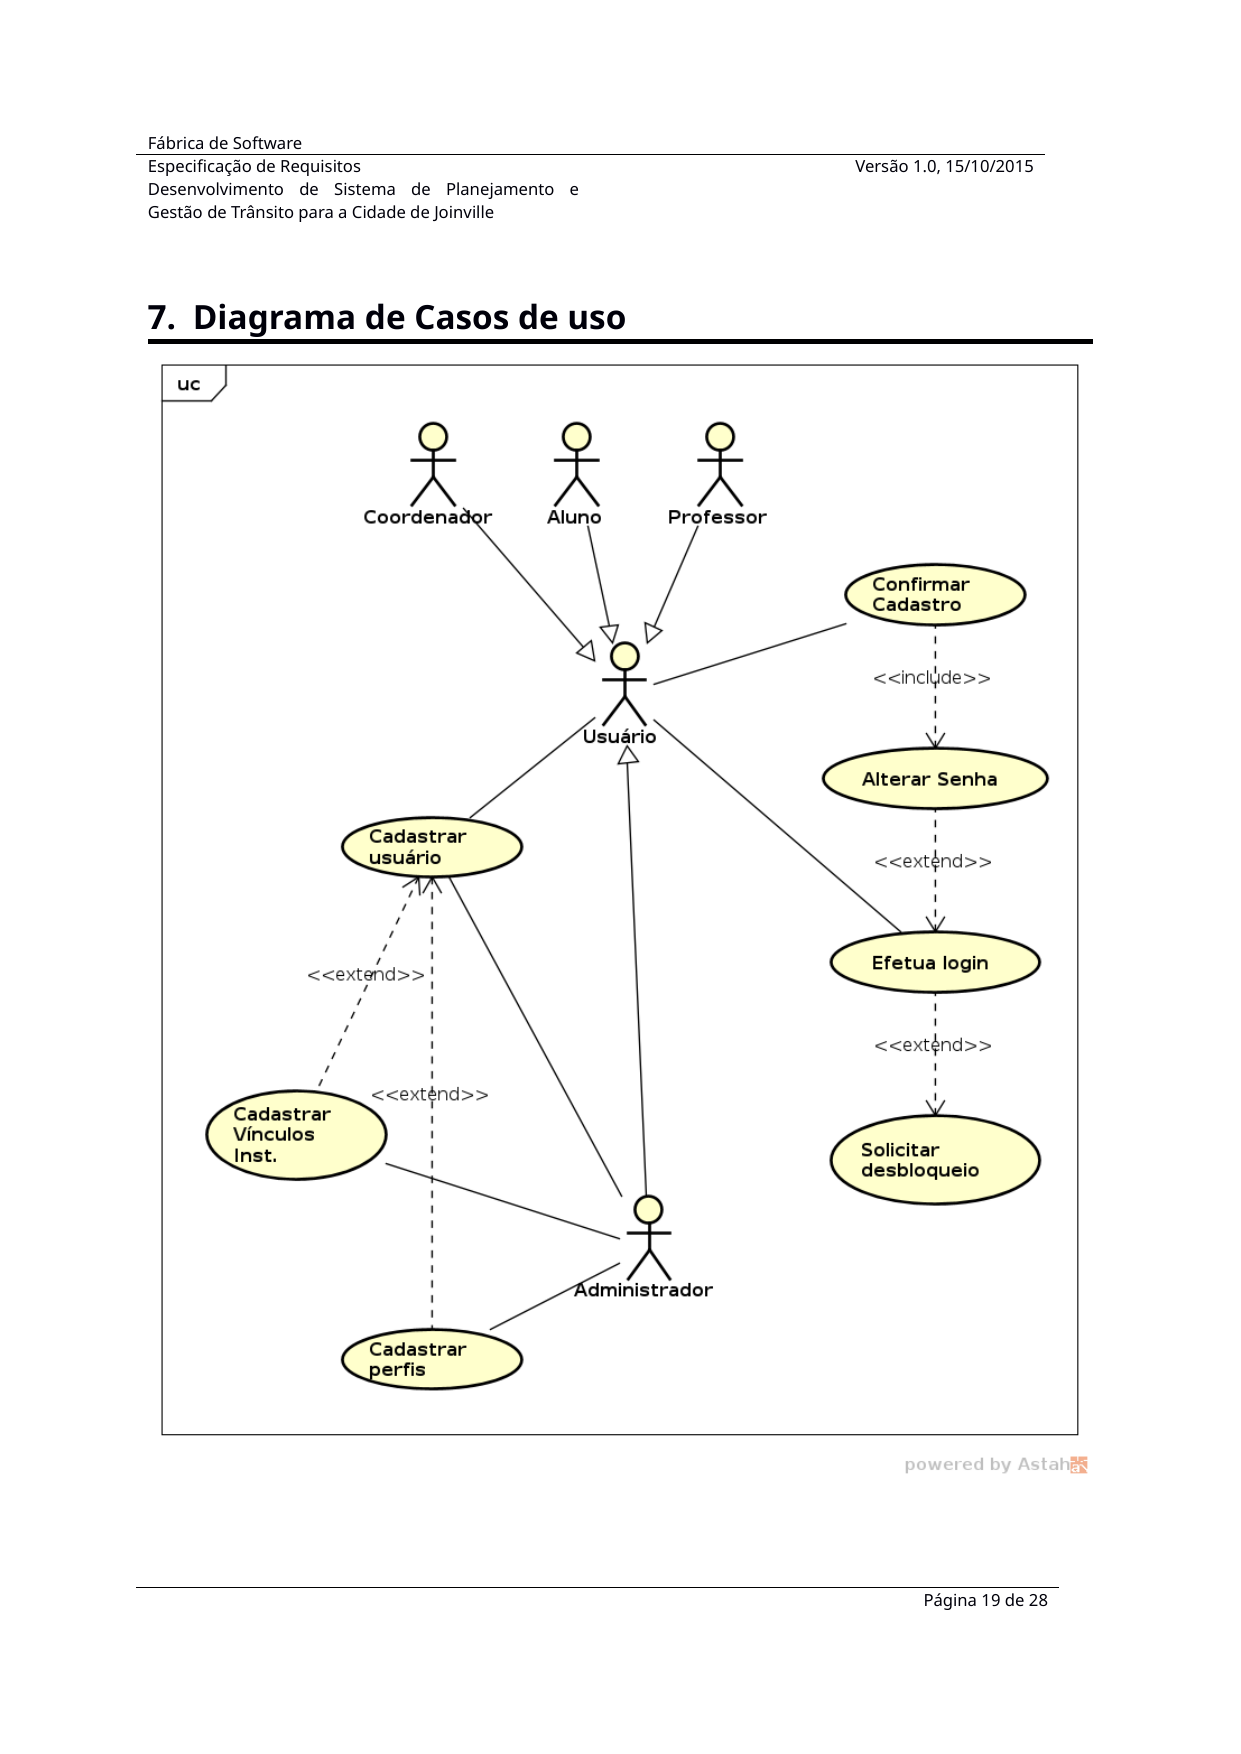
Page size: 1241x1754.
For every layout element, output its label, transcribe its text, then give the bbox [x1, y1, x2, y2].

picture [147, 350, 1093, 1479]
subtitle Diagrama de Casos de uso [147, 294, 1093, 344]
